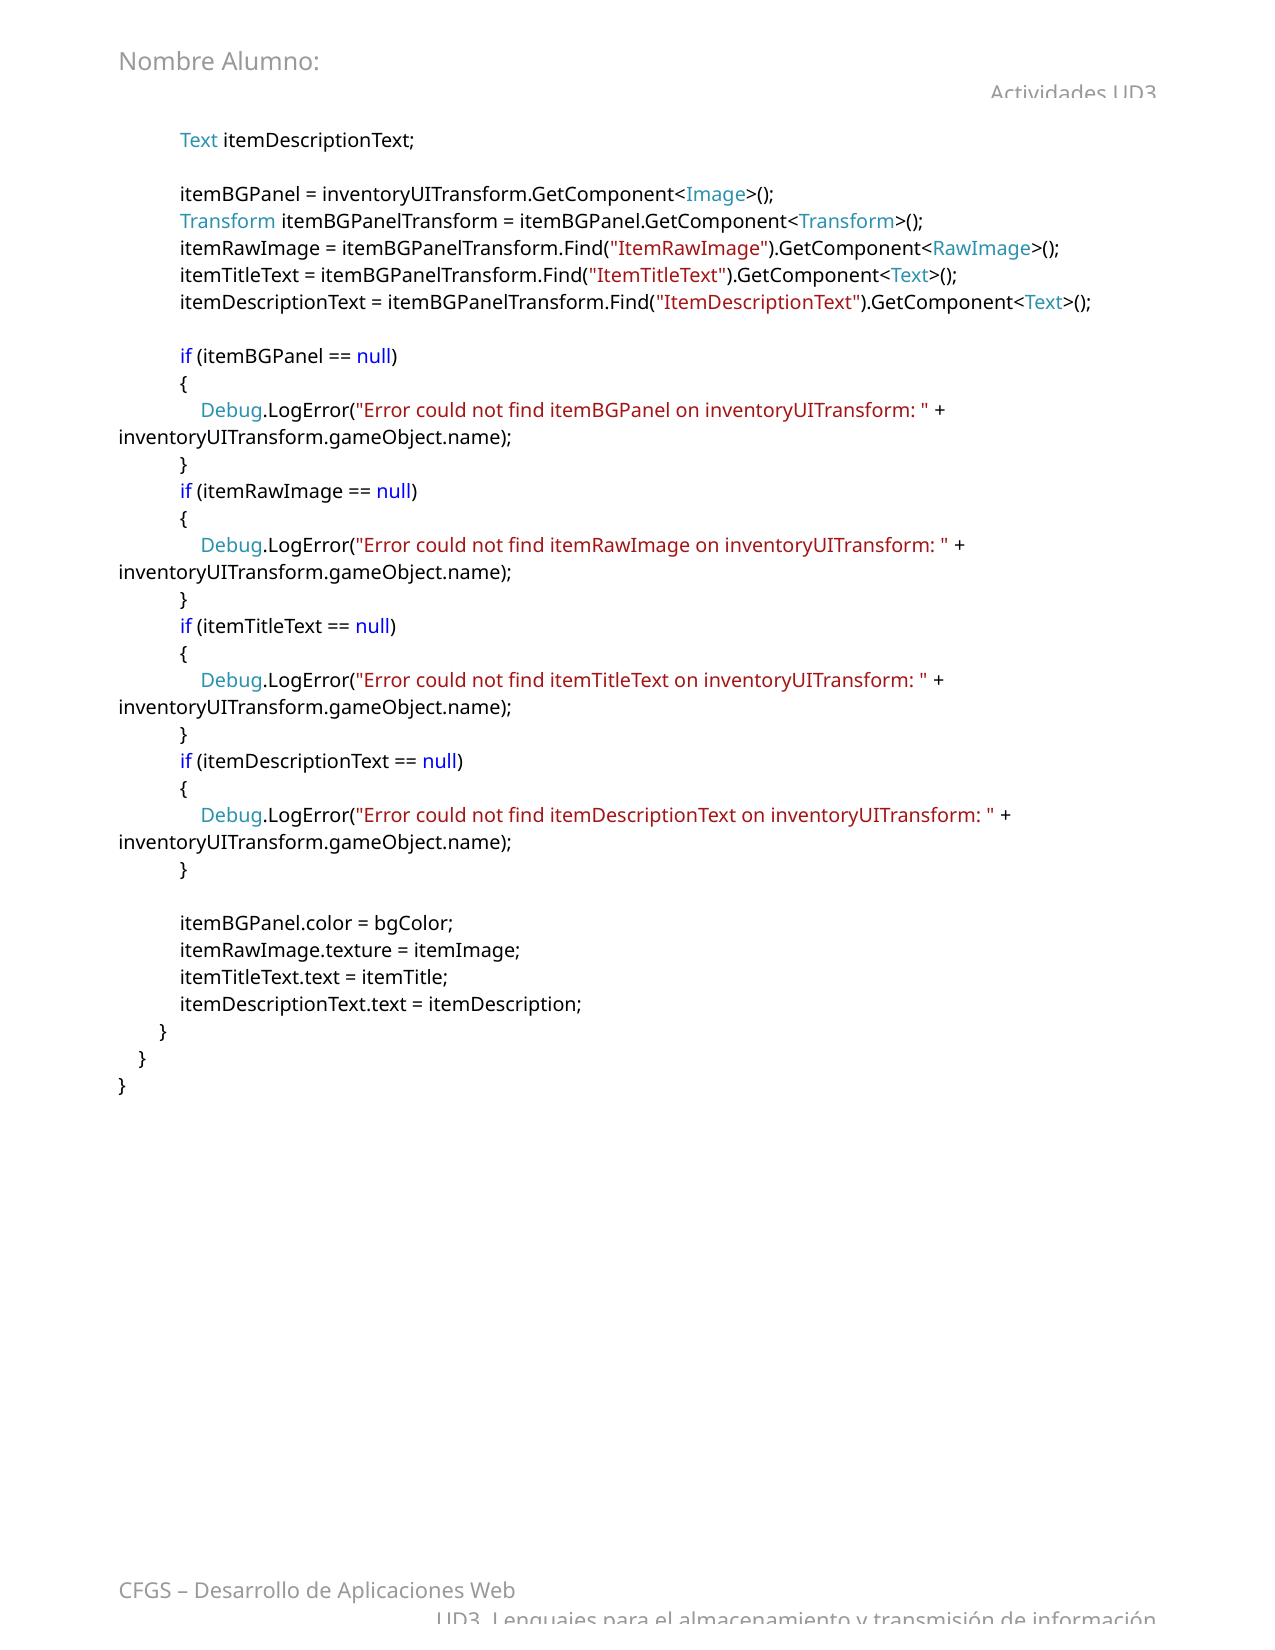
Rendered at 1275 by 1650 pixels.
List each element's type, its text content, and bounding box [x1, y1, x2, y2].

text if (itemRawImage == null) [118, 477, 1157, 504]
text itemRawImage = itemBGPanelTransform.Find("ItemRawImage").GetComponent<RawImage>(); [118, 234, 1157, 262]
text Text itemDescriptionText; [118, 127, 1157, 154]
text Debug.LogError("Error could not find itemRawImage on inventoryUITransform: " + inventoryUITransform.gameObject.name); [118, 531, 1157, 585]
text if (itemBGPanel == null) [118, 342, 1157, 369]
text } [118, 1044, 1157, 1071]
text Debug.LogError("Error could not find itemDescriptionText on inventoryUITransform: " + inventoryUITransform.gameObject.name); [118, 801, 1157, 855]
text } [118, 1071, 1157, 1098]
text } [118, 1017, 1157, 1044]
text if (itemTitleText == null) [118, 612, 1157, 639]
text { [118, 639, 1157, 666]
text { [118, 774, 1157, 801]
text } [118, 450, 1157, 477]
text if (itemDescriptionText == null) [118, 747, 1157, 774]
text Debug.LogError("Error could not find itemBGPanel on inventoryUITransform: " + inventoryUITransform.gameObject.name); [118, 396, 1157, 450]
text itemTitleText.text = itemTitle; [118, 963, 1157, 990]
text } [118, 585, 1157, 612]
text Debug.LogError("Error could not find itemTitleText on inventoryUITransform: " + inventoryUITransform.gameObject.name); [118, 666, 1157, 720]
text Transform itemBGPanelTransform = itemBGPanel.GetComponent<Transform>(); [118, 208, 1157, 234]
text } [118, 720, 1157, 747]
text itemBGPanel.color = bgColor; [118, 909, 1157, 936]
text itemRawImage.texture = itemImage; [118, 936, 1157, 963]
text itemDescriptionText.text = itemDescription; [118, 990, 1157, 1017]
text { [118, 504, 1157, 531]
text itemTitleText = itemBGPanelTransform.Find("ItemTitleText").GetComponent<Text>(); [118, 262, 1157, 288]
text itemDescriptionText = itemBGPanelTransform.Find("ItemDescriptionText").GetComponent<Text>(); [118, 288, 1157, 316]
text { [118, 369, 1157, 396]
text } [118, 855, 1157, 882]
text itemBGPanel = inventoryUITransform.GetComponent<Image>(); [118, 181, 1157, 208]
